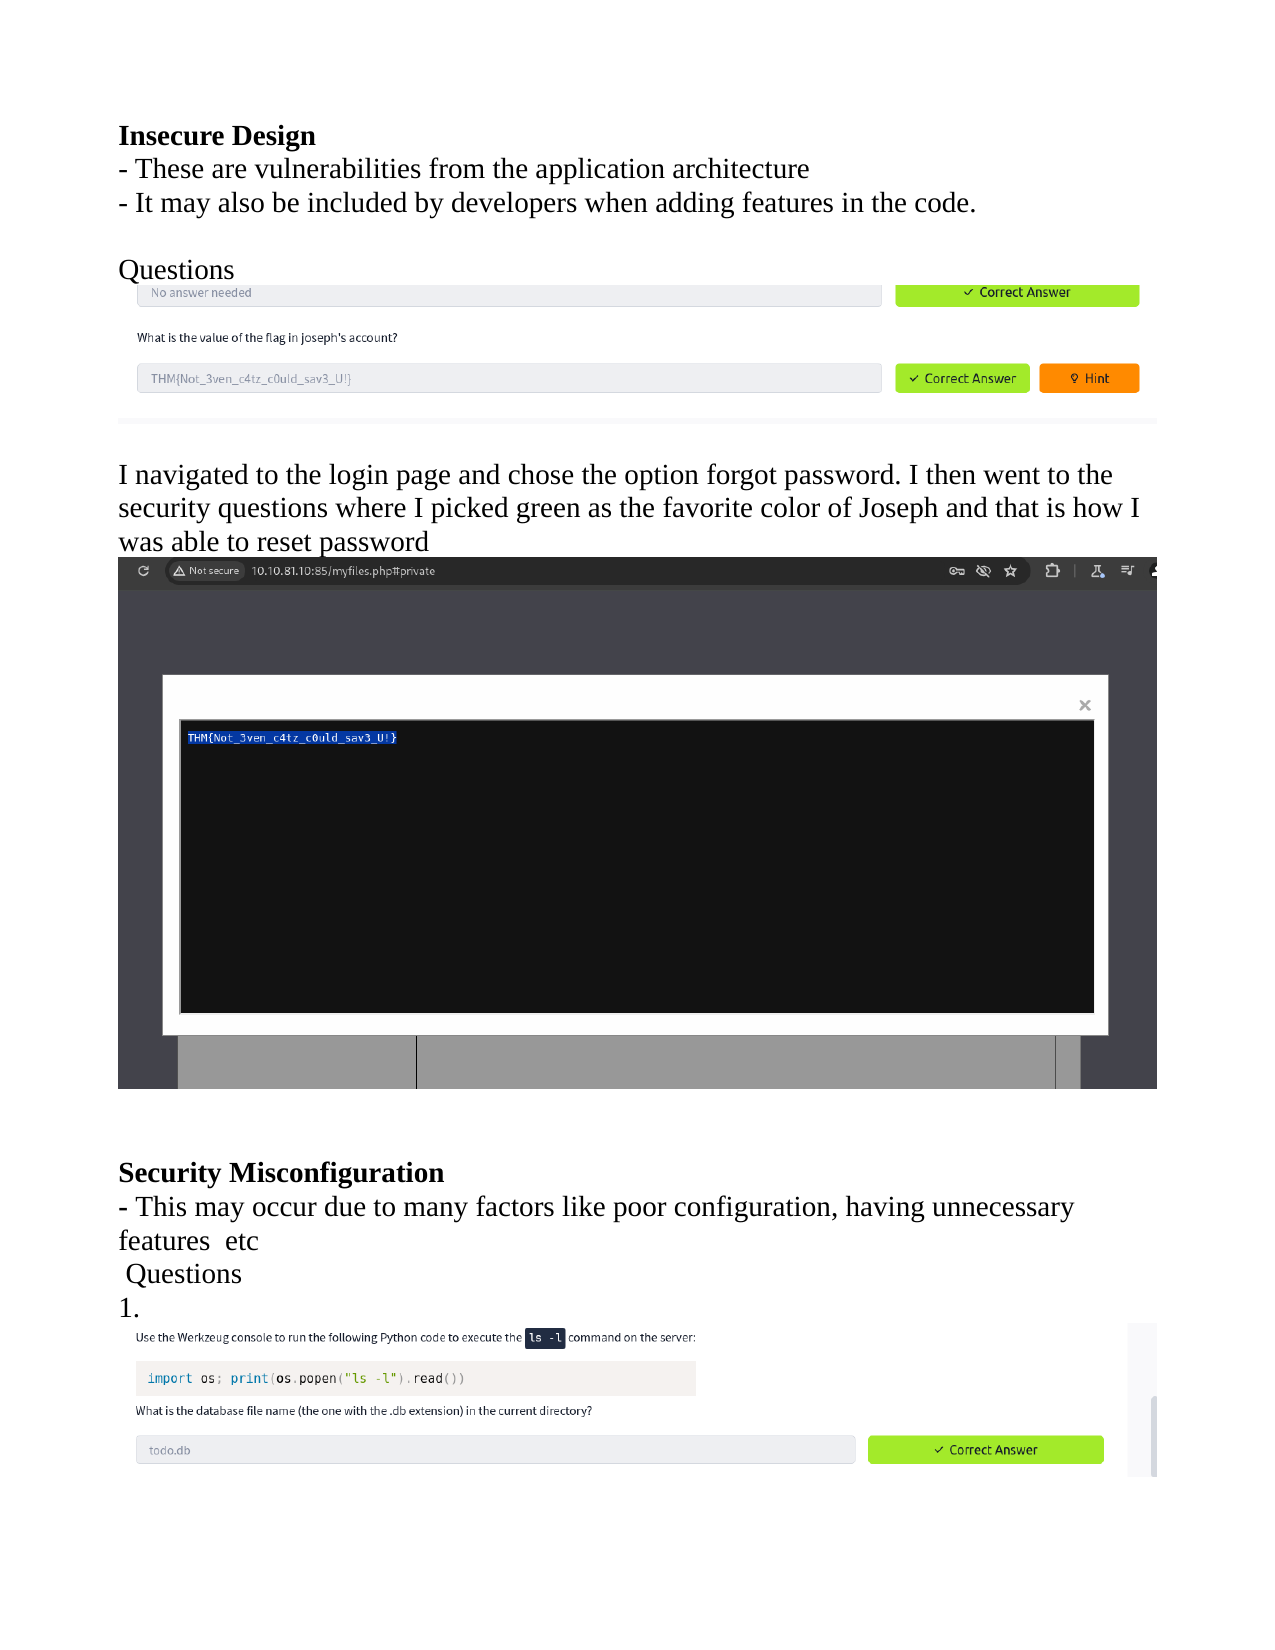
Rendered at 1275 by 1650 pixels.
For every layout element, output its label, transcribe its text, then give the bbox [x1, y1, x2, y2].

text 1. [118, 1290, 1157, 1323]
picture [118, 1323, 1157, 1477]
text - These are vulnerabilities from the application architecture [118, 152, 1157, 185]
picture [118, 285, 1157, 424]
picture [118, 557, 1157, 1089]
text Questions [118, 1256, 1157, 1290]
text Questions [118, 252, 1157, 285]
text Security Misconfiguration [118, 1156, 1157, 1189]
text - It may also be included by developers when adding features in the code. [118, 185, 1157, 219]
text - This may occur due to many factors like poor configuration, having unnecessary features etc [118, 1189, 1157, 1256]
text Insecure Design [118, 118, 1157, 152]
text I navigated to the login page and chose the option forgot password. I then went to the security questions where I picked green as the favorite color of Joseph and that is how I was able to reset password [118, 457, 1157, 557]
